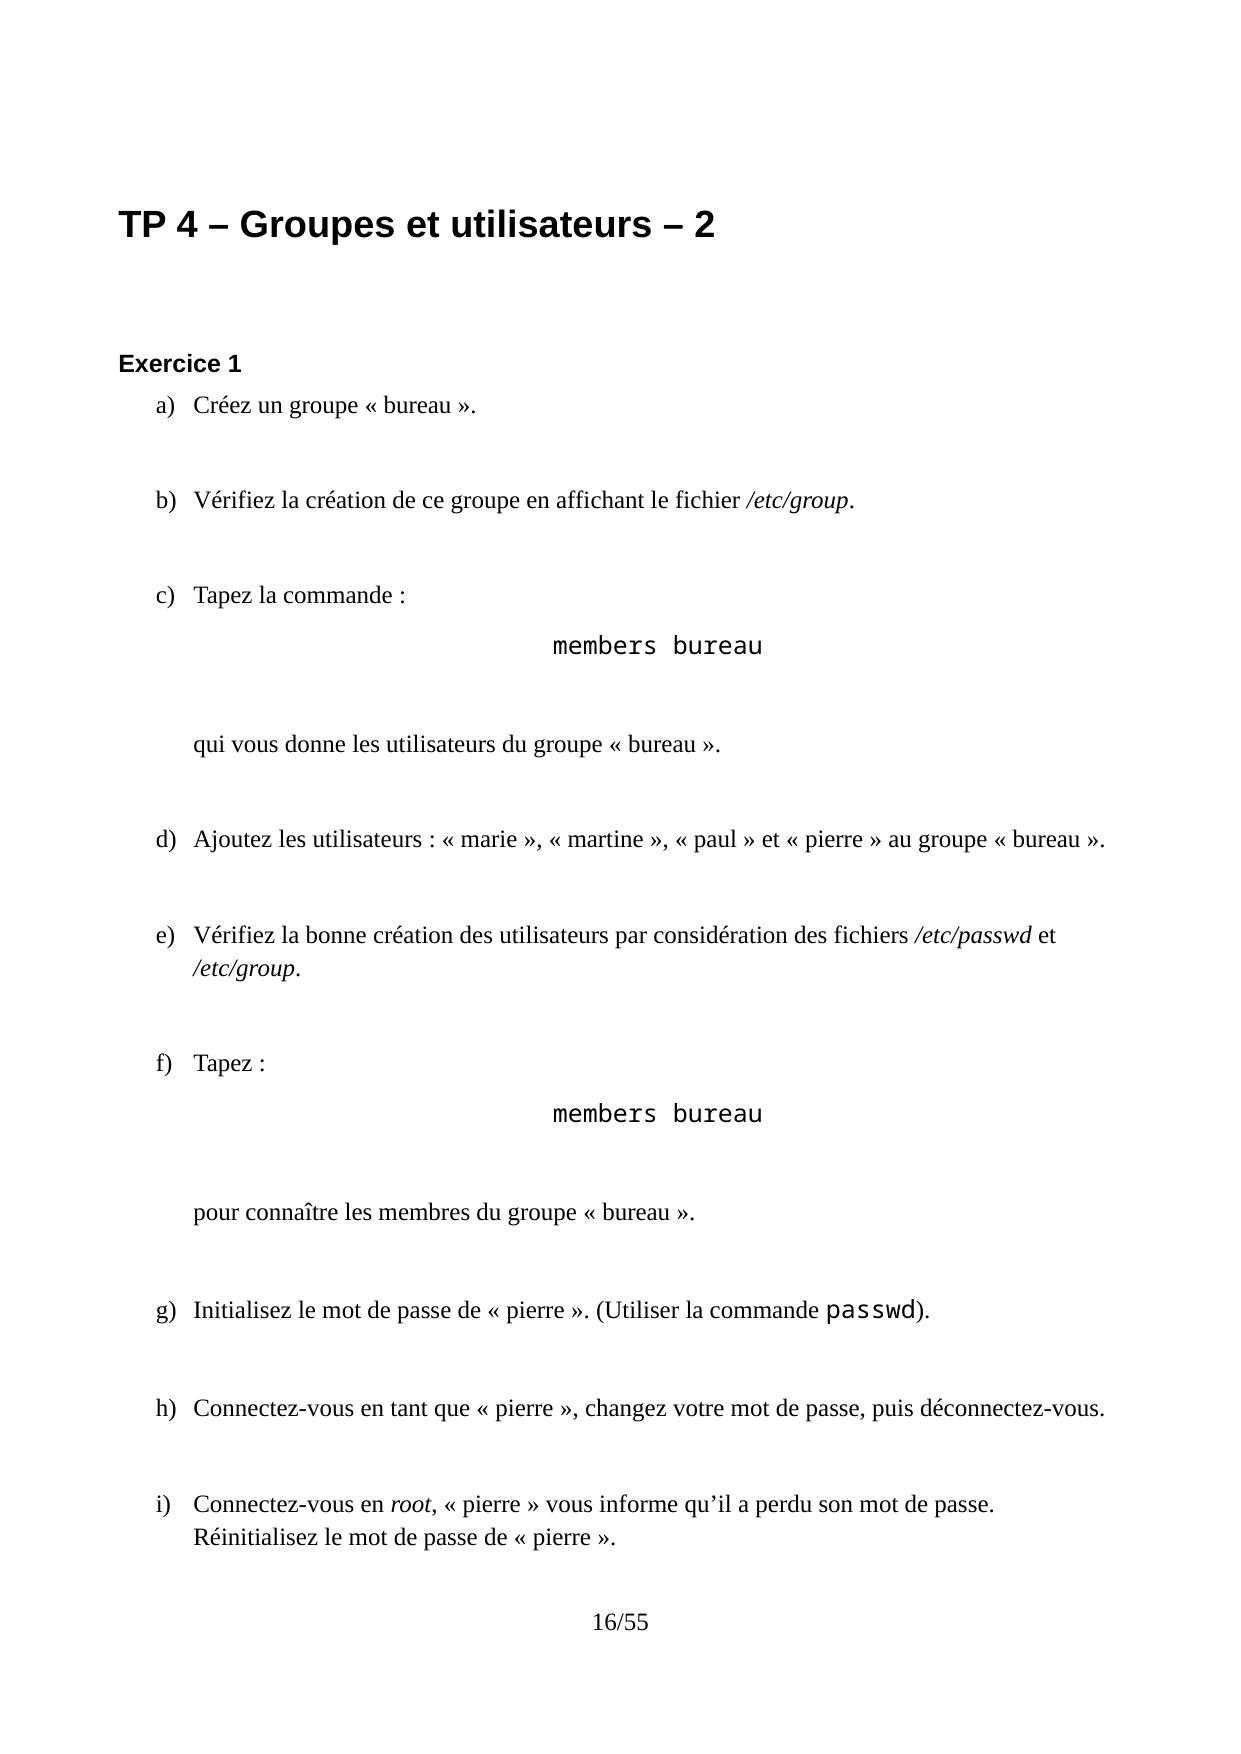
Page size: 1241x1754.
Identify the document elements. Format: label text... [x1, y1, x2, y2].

text Exercice 1 [118, 349, 1122, 377]
list pour connaître les membres du groupe « bureau ». [156, 1197, 1122, 1226]
list Vérifiez la création de ce groupe en affichant le fichier /etc/group. [156, 485, 1122, 514]
subtitle TP 4 – Groupes et utilisateurs – 2 [118, 201, 1122, 245]
list Initialisez le mot de passe de « pierre ». (Utiliser la commande passwd). [156, 1292, 1122, 1326]
list Vérifiez la bonne création des utilisateurs par considération des fichiers /etc/passwd et /etc/group. [156, 920, 1122, 982]
list members bureau [156, 1096, 1122, 1130]
list Tapez : [156, 1048, 1122, 1077]
list Connectez-vous en root, « pierre » vous informe qu’il a perdu son mot de passe. Réinitialisez le mot de passe de « pierre ». [156, 1489, 1122, 1551]
list members bureau [156, 628, 1122, 662]
list Connectez-vous en tant que « pierre », changez votre mot de passe, puis déconnectez-vous. [156, 1393, 1122, 1422]
list Tapez la commande : [156, 580, 1122, 609]
list Ajoutez les utilisateurs : « marie », « martine », « paul » et « pierre » au groupe « bureau ». [156, 824, 1122, 853]
list Créez un groupe « bureau ». [156, 390, 1122, 419]
list qui vous donne les utilisateurs du groupe « bureau ». [156, 729, 1122, 758]
